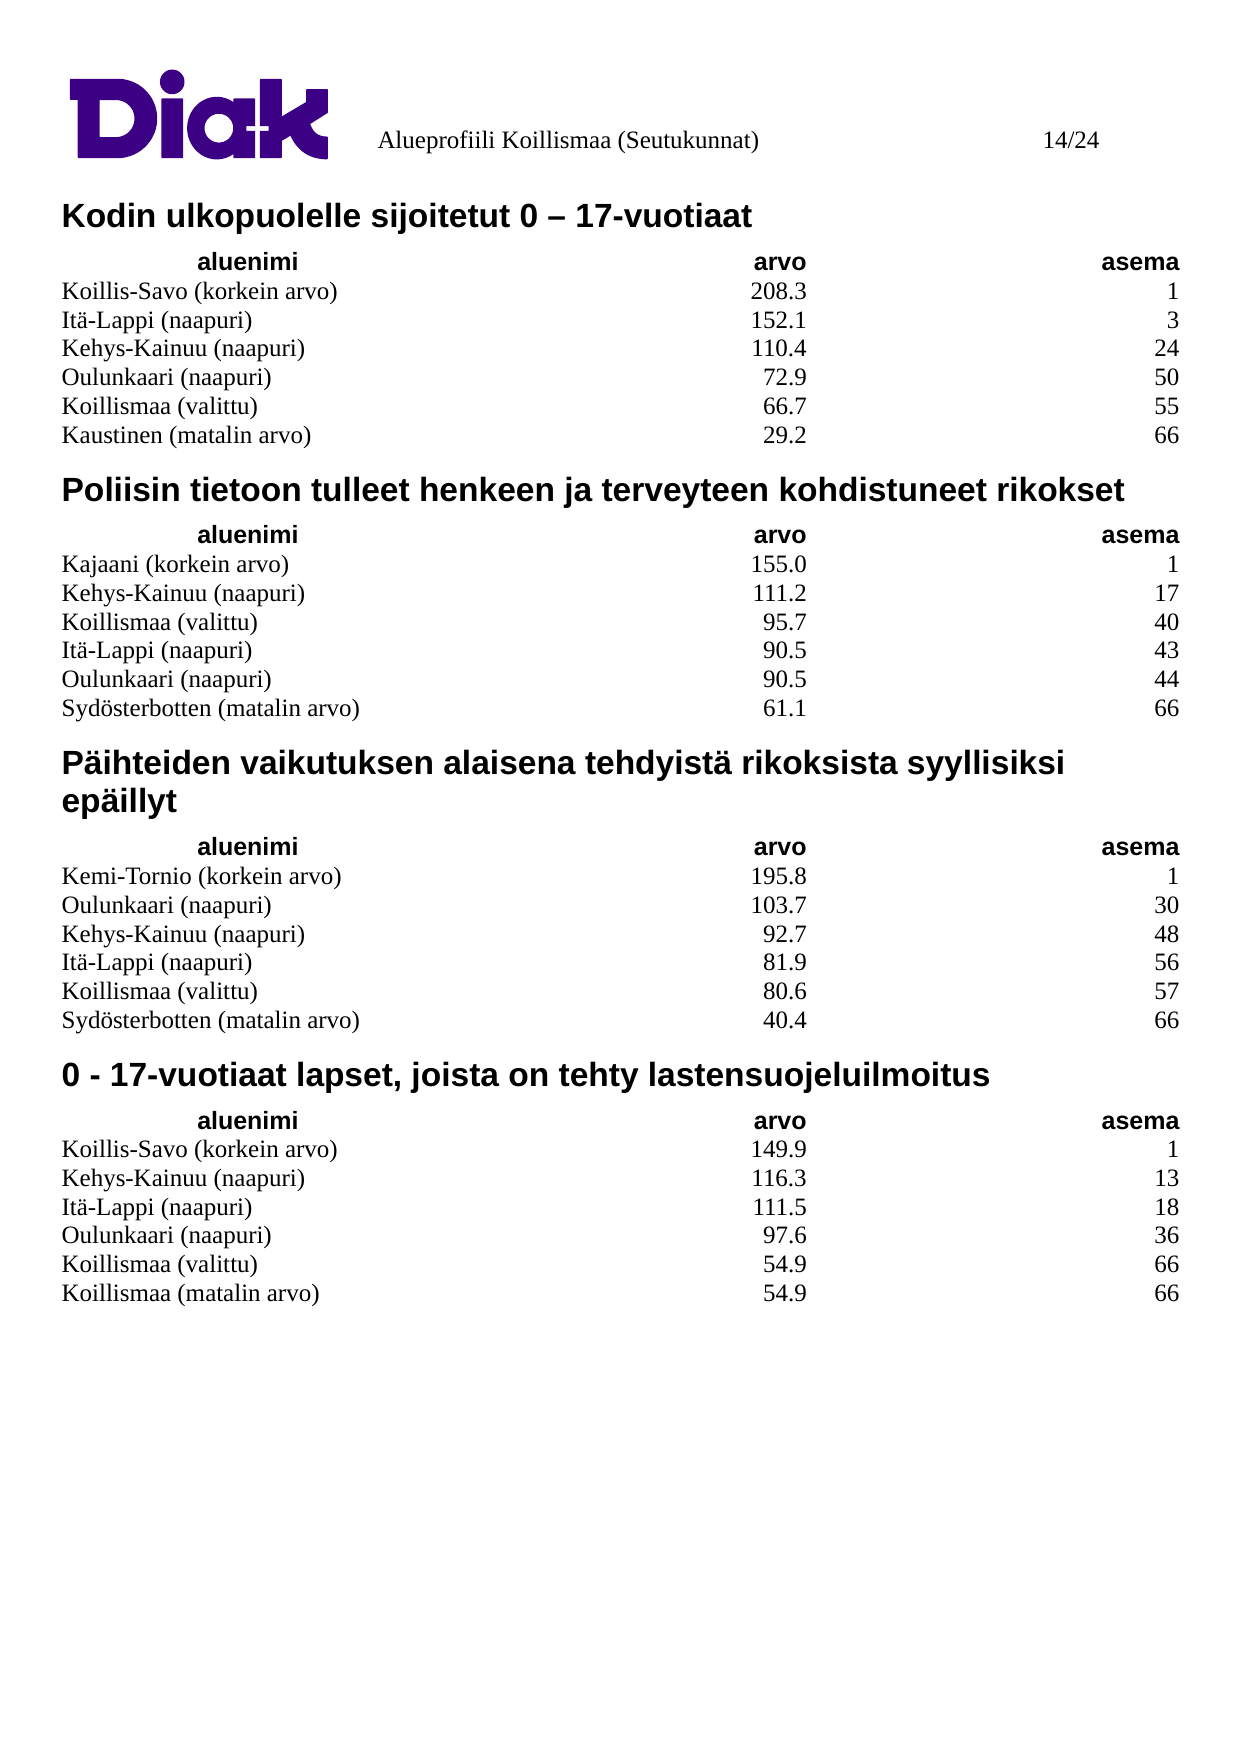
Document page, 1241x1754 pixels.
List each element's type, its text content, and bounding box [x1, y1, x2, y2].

table_header arvo [434, 1106, 806, 1134]
table_cell Itä-Lappi (naapuri) [61, 305, 434, 333]
table_cell 111.5 [434, 1192, 806, 1221]
table_cell 57 [806, 976, 1179, 1005]
table_cell 155.0 [434, 549, 806, 578]
table_cell Sydösterbotten (matalin arvo) [61, 693, 434, 722]
table_header asema [806, 247, 1179, 276]
table_cell 55 [806, 391, 1179, 420]
table_cell 36 [806, 1221, 1179, 1249]
table_cell Kajaani (korkein arvo) [61, 549, 434, 578]
table_cell 17 [806, 578, 1179, 607]
table_cell 66 [806, 420, 1179, 448]
table_cell 103.7 [434, 890, 806, 919]
table_cell 111.2 [434, 578, 806, 607]
table_cell 3 [806, 305, 1179, 333]
table_cell Koillis-Savo (korkein arvo) [61, 276, 434, 305]
table_cell 92.7 [434, 919, 806, 947]
table_cell 208.3 [434, 276, 806, 305]
table_cell 56 [806, 948, 1179, 976]
table_cell Kehys-Kainuu (naapuri) [61, 578, 434, 607]
table_cell Kaustinen (matalin arvo) [61, 420, 434, 448]
table_cell Oulunkaari (naapuri) [61, 664, 434, 693]
table_header asema [806, 833, 1179, 861]
table_header aluenimi [61, 521, 434, 549]
table_cell 40 [806, 607, 1179, 636]
table_cell 18 [806, 1192, 1179, 1221]
subtitle 0 - 17-vuotiaat lapset, joista on tehty lastensuojeluilmoitus [61, 1054, 1179, 1093]
table_cell 195.8 [434, 861, 806, 890]
table_cell 72.9 [434, 362, 806, 391]
table_header arvo [434, 521, 806, 549]
table_cell 1 [806, 861, 1179, 890]
table_header asema [806, 521, 1179, 549]
table_header arvo [434, 247, 806, 276]
table_cell Oulunkaari (naapuri) [61, 890, 434, 919]
table_cell 90.5 [434, 664, 806, 693]
table_cell Itä-Lappi (naapuri) [61, 948, 434, 976]
table_cell 66.7 [434, 391, 806, 420]
table_cell 54.9 [434, 1249, 806, 1278]
table_cell 40.4 [434, 1005, 806, 1034]
table_cell 1 [806, 276, 1179, 305]
table_cell 1 [806, 1134, 1179, 1163]
table_cell 80.6 [434, 976, 806, 1005]
table_cell 66 [806, 1005, 1179, 1034]
table_cell 54.9 [434, 1278, 806, 1307]
table_cell 66 [806, 1278, 1179, 1307]
table_cell Kehys-Kainuu (naapuri) [61, 334, 434, 362]
table_cell Oulunkaari (naapuri) [61, 1221, 434, 1249]
table_cell Koillis-Savo (korkein arvo) [61, 1134, 434, 1163]
table_header aluenimi [61, 833, 434, 861]
table_cell Kemi-Tornio (korkein arvo) [61, 861, 434, 890]
table_cell 149.9 [434, 1134, 806, 1163]
subtitle Kodin ulkopuolelle sijoitetut 0 – 17-vuotiaat [61, 196, 1179, 235]
table_cell 50 [806, 362, 1179, 391]
table_cell 90.5 [434, 636, 806, 664]
subtitle Päihteiden vaikutuksen alaisena tehdyistä rikoksista syyllisiksi epäillyt [61, 743, 1179, 820]
table_cell 95.7 [434, 607, 806, 636]
table_cell 1 [806, 549, 1179, 578]
table_cell Sydösterbotten (matalin arvo) [61, 1005, 434, 1034]
table_cell Koillismaa (valittu) [61, 607, 434, 636]
table_header arvo [434, 833, 806, 861]
table_cell 43 [806, 636, 1179, 664]
subtitle Poliisin tietoon tulleet henkeen ja terveyteen kohdistuneet rikokset [61, 469, 1179, 508]
table_cell 66 [806, 693, 1179, 722]
table_cell Koillismaa (valittu) [61, 1249, 434, 1278]
table_cell 24 [806, 334, 1179, 362]
table_cell 97.6 [434, 1221, 806, 1249]
table_cell 61.1 [434, 693, 806, 722]
table_cell Oulunkaari (naapuri) [61, 362, 434, 391]
table_cell 44 [806, 664, 1179, 693]
table_cell 116.3 [434, 1163, 806, 1192]
table_cell Itä-Lappi (naapuri) [61, 636, 434, 664]
table_cell Itä-Lappi (naapuri) [61, 1192, 434, 1221]
table_cell 29.2 [434, 420, 806, 448]
table_header aluenimi [61, 1106, 434, 1134]
table_cell 66 [806, 1249, 1179, 1278]
table_header asema [806, 1106, 1179, 1134]
table_cell Koillismaa (matalin arvo) [61, 1278, 434, 1307]
table_cell 110.4 [434, 334, 806, 362]
table_cell 152.1 [434, 305, 806, 333]
table_cell 30 [806, 890, 1179, 919]
table_header aluenimi [61, 247, 434, 276]
table_cell Koillismaa (valittu) [61, 976, 434, 1005]
table_cell Kehys-Kainuu (naapuri) [61, 1163, 434, 1192]
table_cell 48 [806, 919, 1179, 947]
table_cell Kehys-Kainuu (naapuri) [61, 919, 434, 947]
table_cell Koillismaa (valittu) [61, 391, 434, 420]
table_cell 13 [806, 1163, 1179, 1192]
table_cell 81.9 [434, 948, 806, 976]
